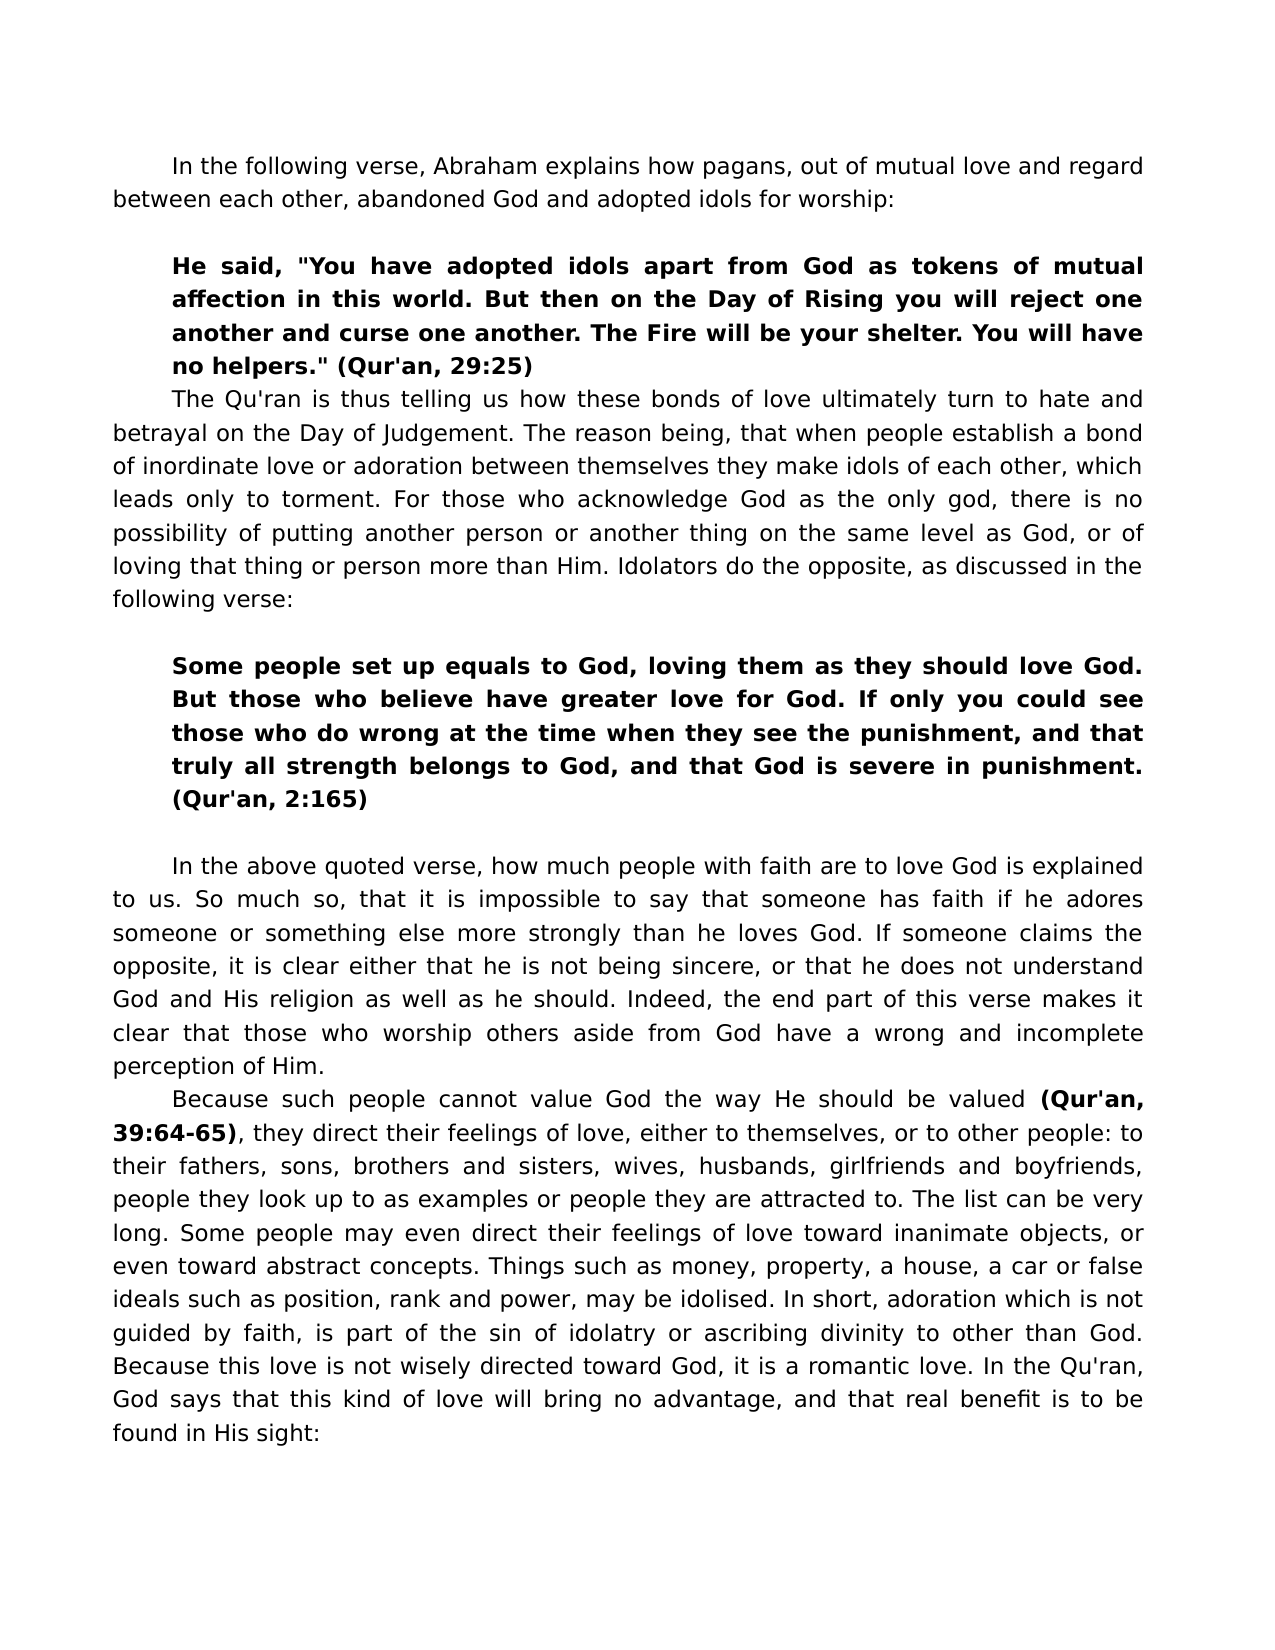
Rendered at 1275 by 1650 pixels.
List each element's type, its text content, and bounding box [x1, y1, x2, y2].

text Some people set up equals to God, loving them as they should love God. But those who believe have greater love for God. If only you could see those who do wrong at the time when they see the punishment, and that truly all strength belongs to God, and that God is severe in punishment. (Qur'an, 2:165) [172, 648, 1145, 814]
text The Qu'ran is thus telling us how these bonds of love ultimately turn to hate and betrayal on the Day of Judgement. The reason being, that when people establish a bond of inordinate love or adoration between themselves they make idols of each other, which leads only to torment. For those who acknowledge God as the only god, there is no possibility of putting another person or another thing on the same level as God, or of loving that thing or person more than Him. Idolators do the opposite, as discussed in the following verse: [112, 381, 1145, 614]
text In the following verse, Abraham explains how pagans, out of mutual love and regard between each other, abandoned God and adopted idols for worship: [112, 148, 1145, 214]
text He said, "You have adopted idols apart from God as tokens of mutual affection in this world. But then on the Day of Rising you will reject one another and curse one another. The Fire will be your shelter. You will have no helpers." (Qur'an, 29:25) [172, 248, 1145, 381]
text Because such people cannot value God the way He should be valued (Qur'an, 39:64-65), they direct their feelings of love, either to themselves, or to other people: to their fathers, sons, brothers and sisters, wives, husbands, girlfriends and boyfriends, people they look up to as examples or people they are attracted to. The list can be very long. Some people may even direct their feelings of love toward inanimate objects, or even toward abstract concepts. Things such as money, property, a house, a car or false ideals such as position, rank and power, may be idolised. In short, adoration which is not guided by faith, is part of the sin of idolatry or ascribing divinity to other than God. Because this love is not wisely directed toward God, it is a romantic love. In the Qu'ran, God says that this kind of love will bring no advantage, and that real benefit is to be found in His sight: [112, 1081, 1145, 1448]
text In the above quoted verse, how much people with faith are to love God is explained to us. So much so, that it is impossible to say that someone has faith if he adores someone or something else more strongly than he loves God. If someone claims the opposite, it is clear either that he is not being sincere, or that he does not understand God and His religion as well as he should. Indeed, the end part of this verse makes it clear that those who worship others aside from God have a wrong and incomplete perception of Him. [112, 848, 1145, 1081]
